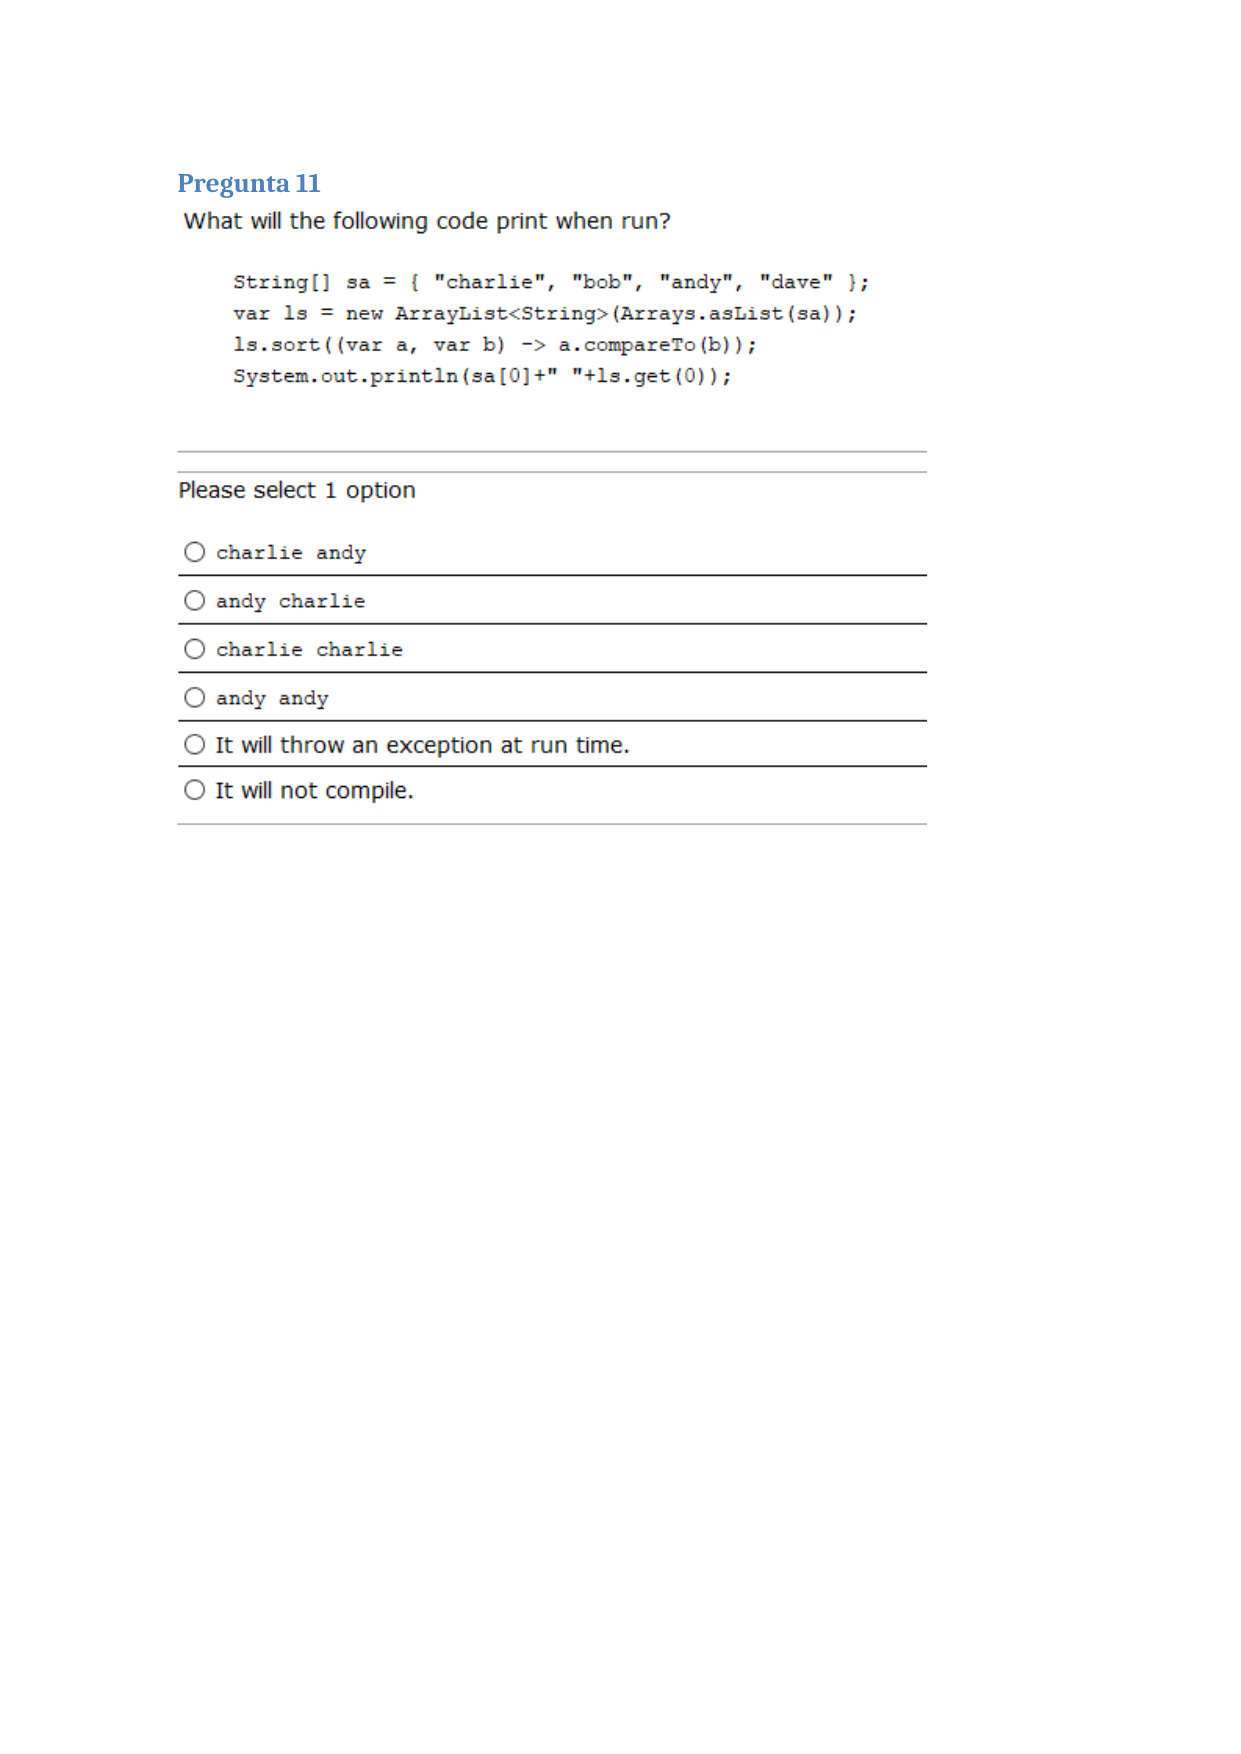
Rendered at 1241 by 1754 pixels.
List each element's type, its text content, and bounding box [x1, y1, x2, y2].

picture [177, 204, 928, 858]
subtitle Pregunta 11 [177, 168, 1063, 199]
